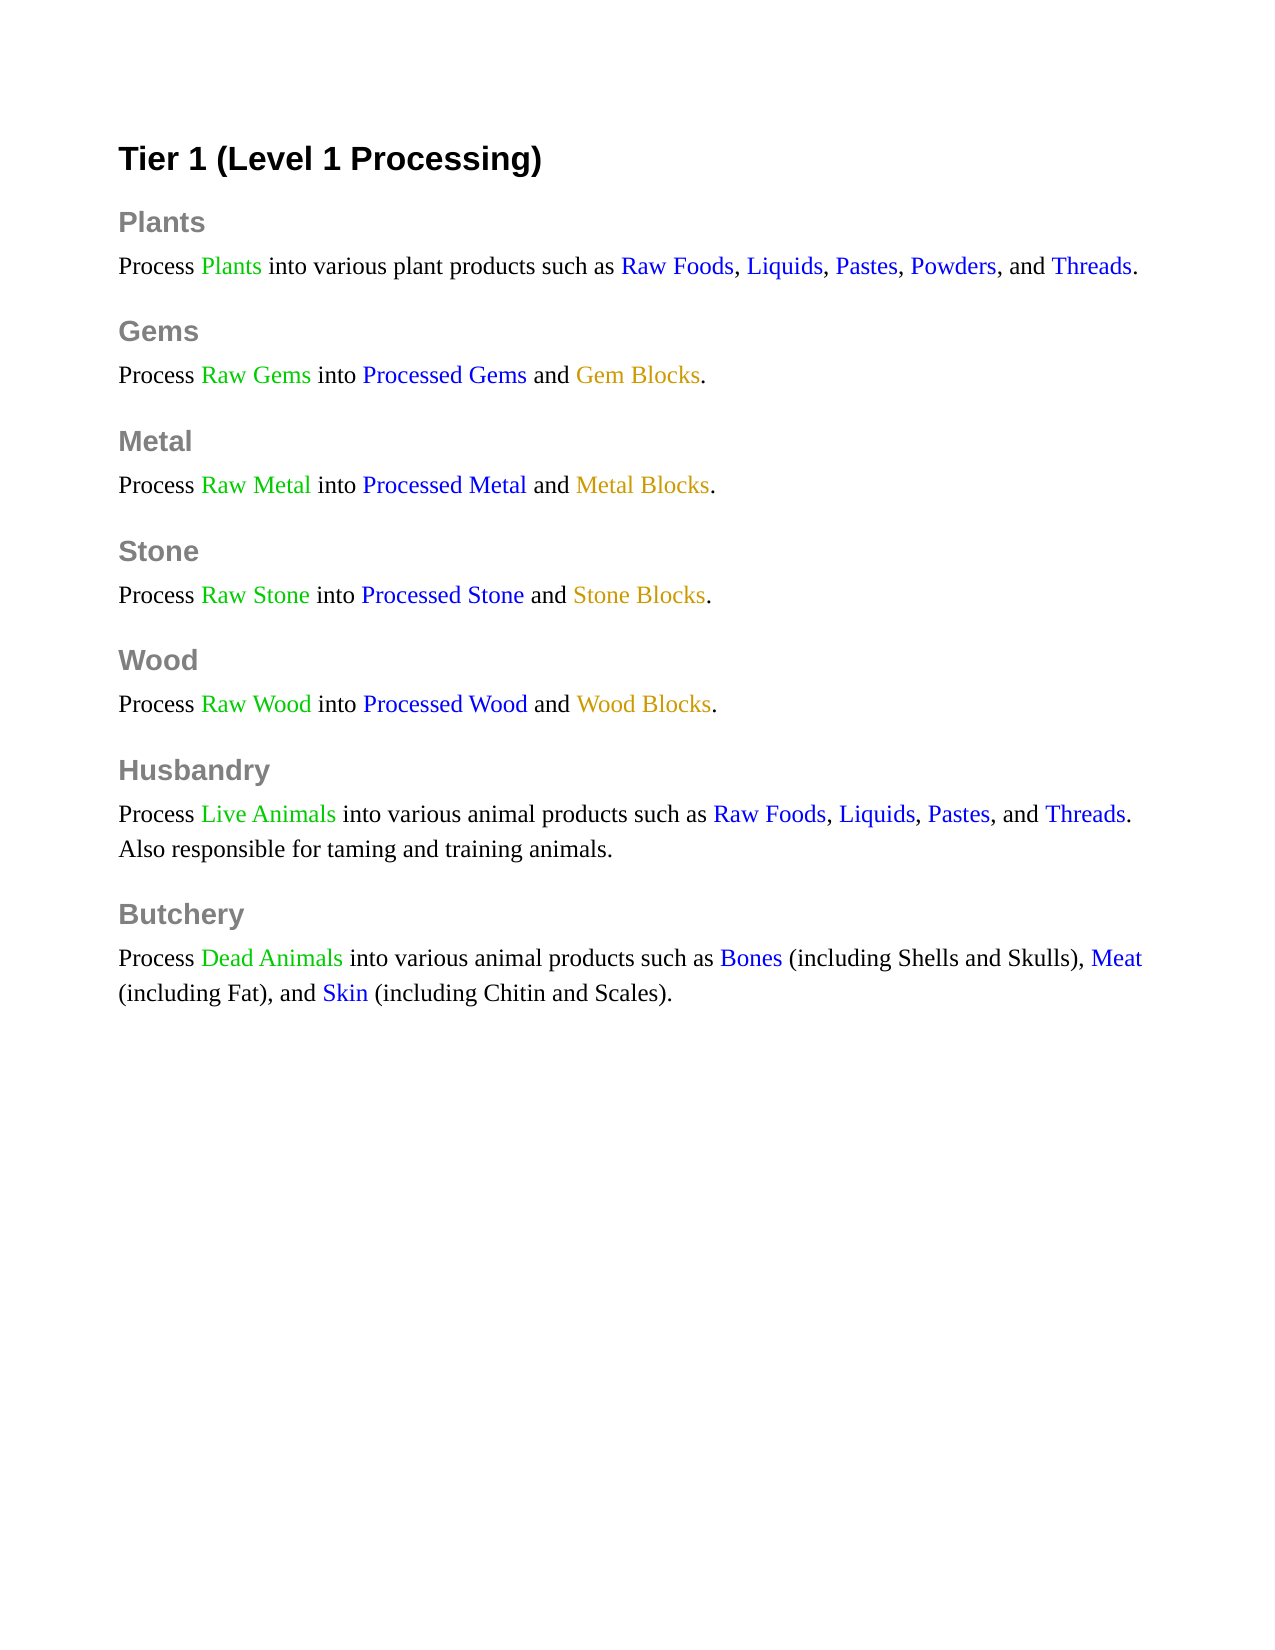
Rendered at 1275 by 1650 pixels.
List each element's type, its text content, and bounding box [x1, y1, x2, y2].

subtitle Stone [118, 534, 1157, 567]
text Process Raw Wood into Processed Wood and Wood Blocks. [118, 689, 1157, 718]
text Process Dead Animals into various animal products such as Bones (including Shells and Skulls), Meat (including Fat), and Skin (including Chitin and Scales). [118, 943, 1157, 1007]
subtitle Tier 1 (Level 1 Processing) [118, 139, 1157, 178]
text Process Raw Metal into Processed Metal and Metal Blocks. [118, 470, 1157, 499]
text Process Raw Gems into Processed Gems and Gem Blocks. [118, 360, 1157, 389]
text Process Live Animals into various animal products such as Raw Foods, Liquids, Pastes, and Threads. Also responsible for taming and training animals. [118, 799, 1157, 862]
subtitle Butchery [118, 897, 1157, 931]
text Process Raw Stone into Processed Stone and Stone Blocks. [118, 580, 1157, 608]
text Process Plants into various plant products such as Raw Foods, Liquids, Pastes, Powders, and Threads. [118, 251, 1157, 279]
subtitle Husbandry [118, 753, 1157, 787]
subtitle Metal [118, 424, 1157, 458]
subtitle Gems [118, 314, 1157, 348]
subtitle Wood [118, 643, 1157, 677]
subtitle Plants [118, 205, 1157, 238]
